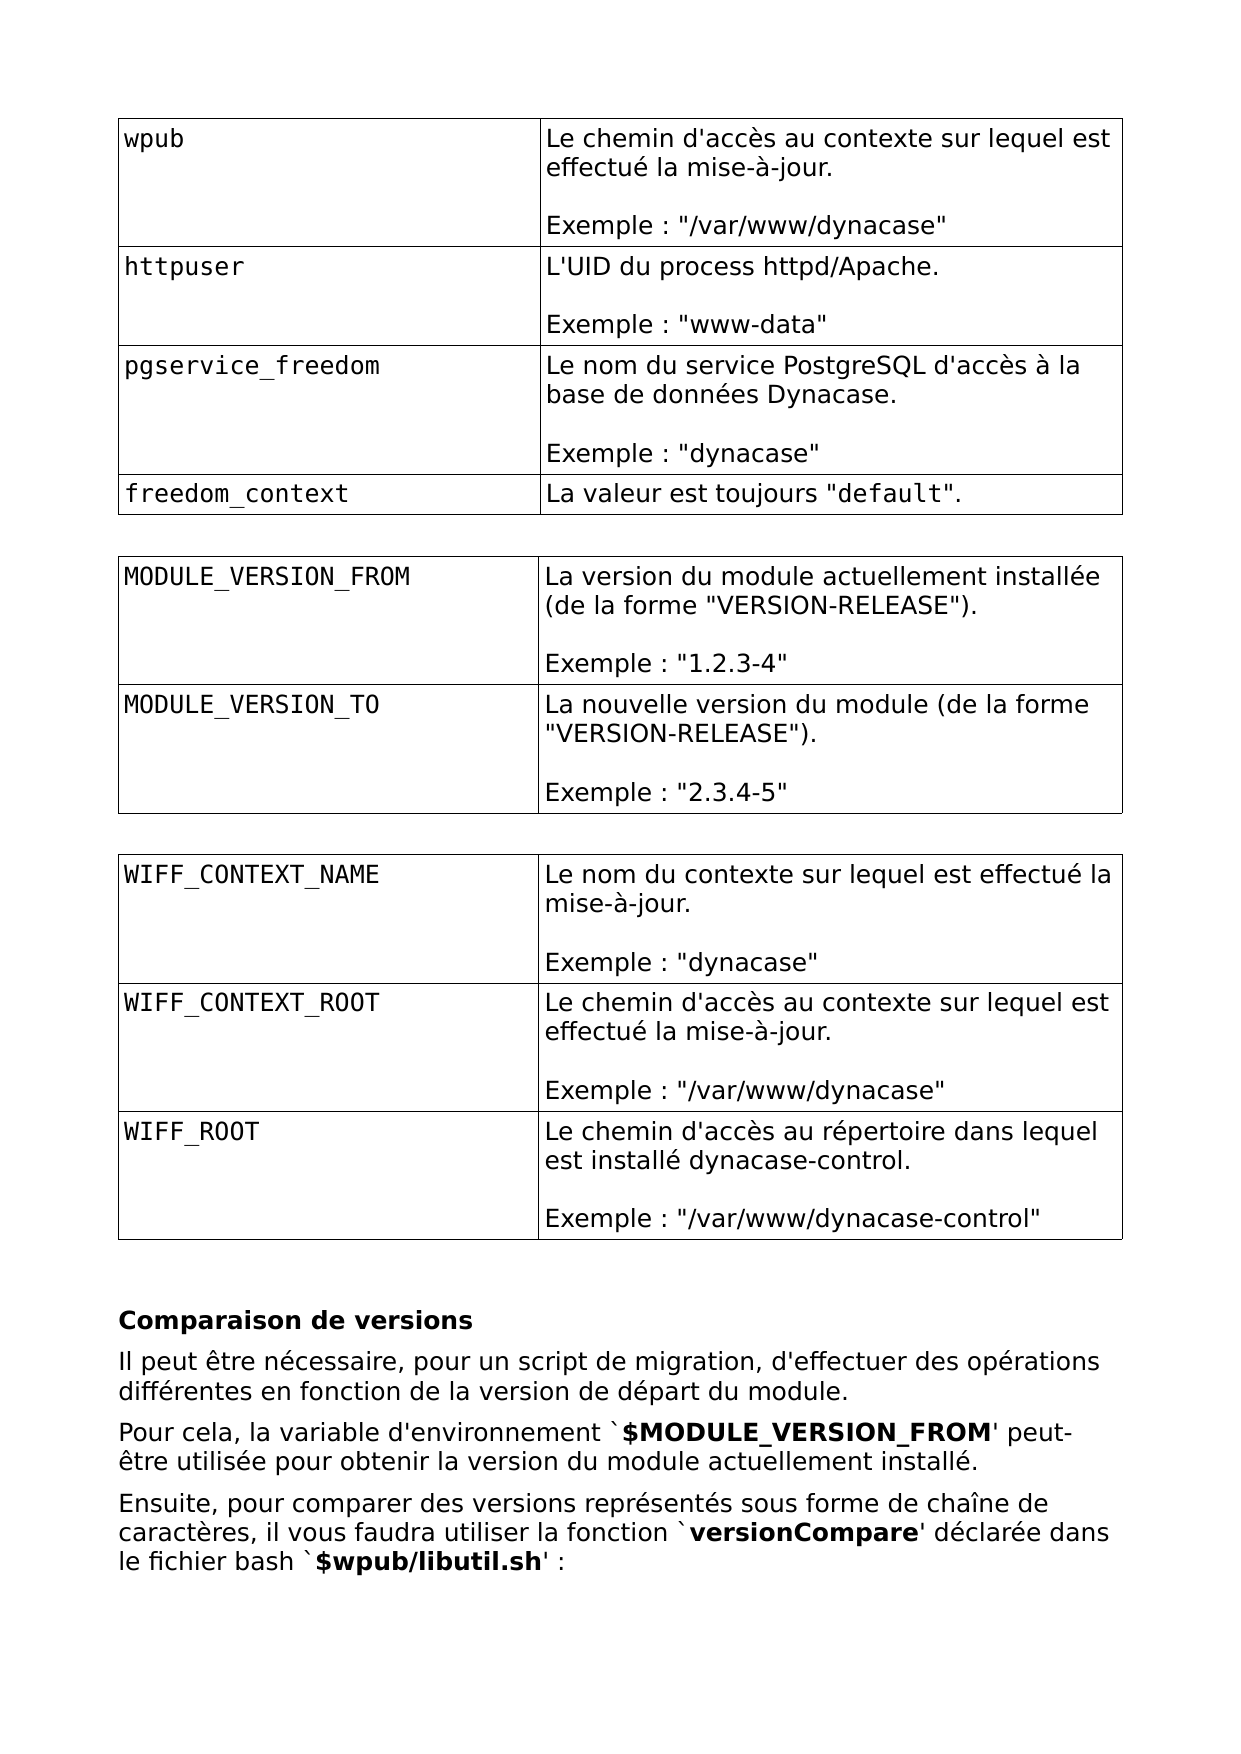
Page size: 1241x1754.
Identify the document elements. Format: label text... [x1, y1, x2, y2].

table_cell Le chemin d'accès au contexte sur lequel est effectué la mise-à-jour. Exemple : "/var/www/dynacase" [539, 984, 1122, 1111]
table_cell wpub [119, 119, 540, 246]
table_cell La valeur est toujours "default". [541, 475, 1122, 514]
table_cell MODULE_VERSION_TO [119, 685, 538, 813]
subtitle Comparaison de versions [118, 1306, 1122, 1335]
table_cell Le nom du service PostgreSQL d'accès à la base de données Dynacase. Exemple : "dynacase" [541, 346, 1122, 474]
table_header MODULE_VERSION_FROM [119, 557, 538, 684]
table_cell L'UID du process httpd/Apache. Exemple : "www-data" [541, 247, 1122, 345]
table_header WIFF_CONTEXT_NAME [119, 855, 538, 983]
table_cell pgservice_freedom [119, 346, 540, 474]
table_cell freedom_context [119, 475, 540, 514]
table_cell WIFF_ROOT [119, 1112, 538, 1239]
table_cell Le chemin d'accès au répertoire dans lequel est installé dynacase-control. Exemple : "/var/www/dynacase-control" [539, 1112, 1122, 1239]
table_header La version du module actuellement installée (de la forme "VERSION-RELEASE"). Exemple : "1.2.3-4" [539, 557, 1122, 684]
table_header Le nom du contexte sur lequel est effectué la mise-à-jour. Exemple : "dynacase" [539, 855, 1122, 983]
table_cell Le chemin d'accès au contexte sur lequel est effectué la mise-à-jour. Exemple : "/var/www/dynacase" [541, 119, 1122, 246]
table_cell httpuser [119, 247, 540, 345]
text Pour cela, la variable d'environnement `$MODULE_VERSION_FROM' peut-être utilisée pour obtenir la version du module actuellement installé. [118, 1418, 1122, 1477]
text Il peut être nécessaire, pour un script de migration, d'effectuer des opérations différentes en fonction de la version de départ du module. [118, 1347, 1122, 1406]
table_cell WIFF_CONTEXT_ROOT [119, 984, 538, 1111]
text Ensuite, pour comparer des versions représentés sous forme de chaîne de caractères, il vous faudra utiliser la fonction `versionCompare' déclarée dans le fichier bash `$wpub/libutil.sh' : [118, 1489, 1122, 1577]
table_cell La nouvelle version du module (de la forme "VERSION-RELEASE"). Exemple : "2.3.4-5" [539, 685, 1122, 813]
